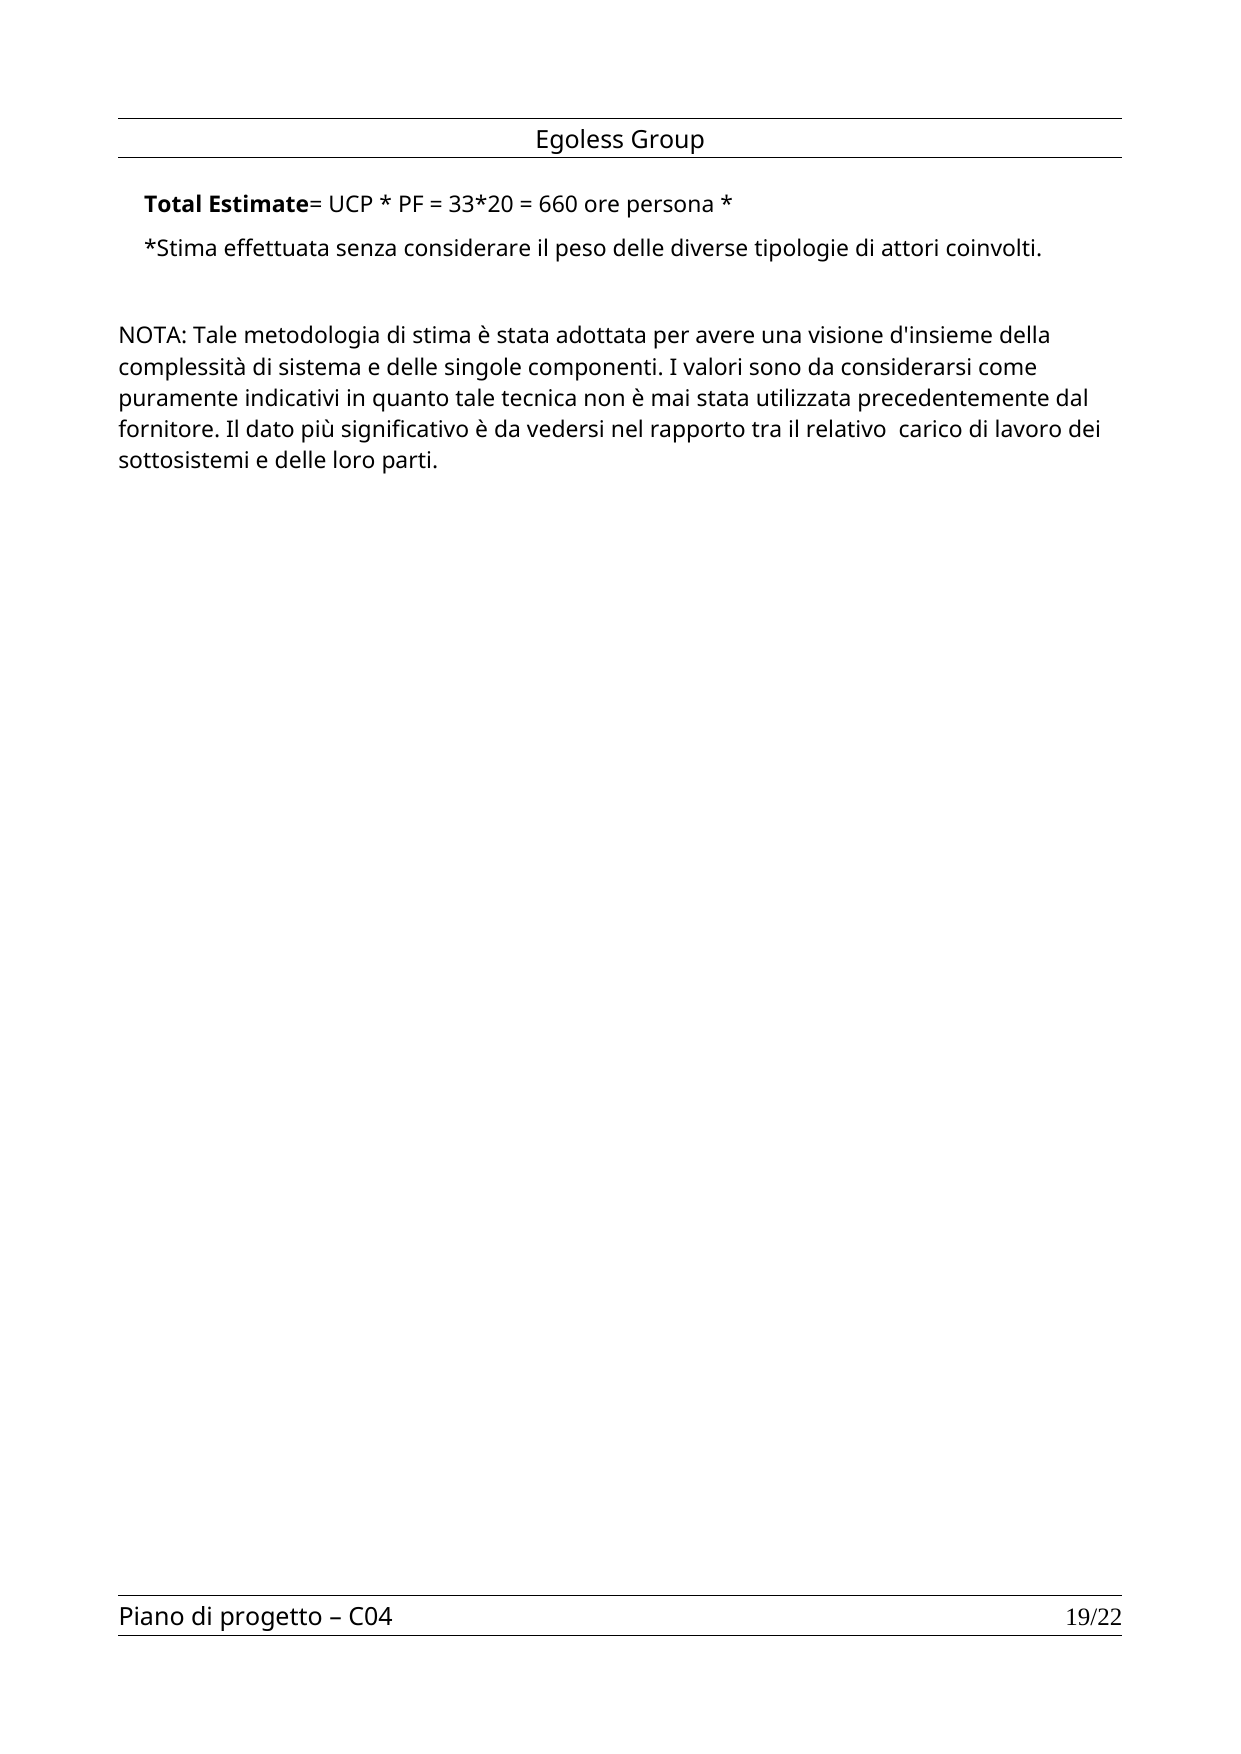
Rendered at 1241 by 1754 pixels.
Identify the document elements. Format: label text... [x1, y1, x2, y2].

text NOTA: Tale metodologia di stima è stata adottata per avere una visione d'insieme della complessità di sistema e delle singole componenti. I valori sono da considerarsi come puramente indicativi in quanto tale tecnica non è mai stata utilizzata precedentemente dal fornitore. Il dato più significativo è da vedersi nel rapporto tra il relativo carico di lavoro dei sottosistemi e delle loro parti. [118, 319, 1122, 475]
text *Stima effettuata senza considerare il peso delle diverse tipologie di attori coinvolti. [144, 232, 1122, 263]
text Total Estimate= UCP * PF = 33*20 = 660 ore persona * [144, 188, 1122, 219]
